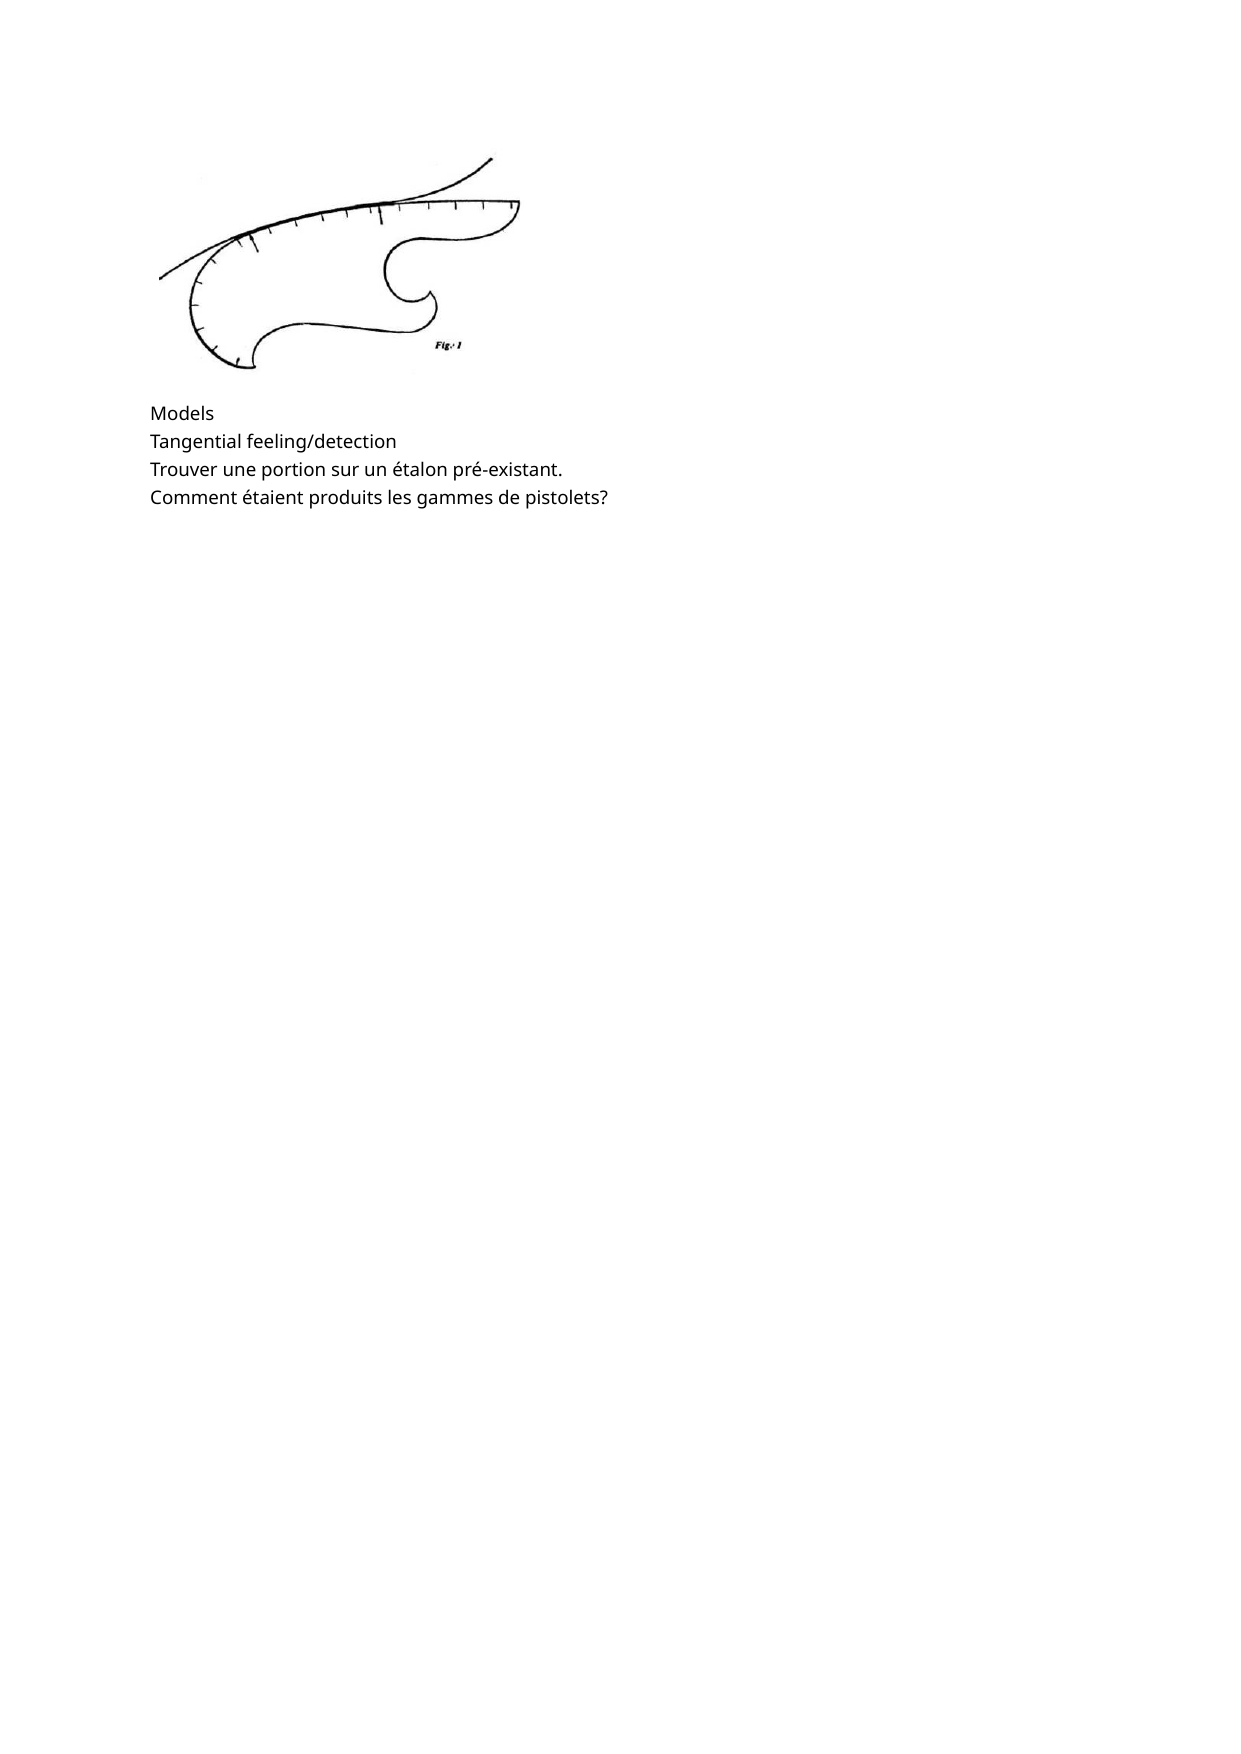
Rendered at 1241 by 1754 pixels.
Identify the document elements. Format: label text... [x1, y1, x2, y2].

text Trouver une portion sur un étalon pré-existant. [150, 456, 1091, 482]
text Comment étaient produits les gammes de pistolets? [150, 484, 1091, 510]
picture [159, 148, 526, 398]
text Models [150, 150, 1091, 426]
text Tangential feeling/detection [150, 428, 1091, 454]
